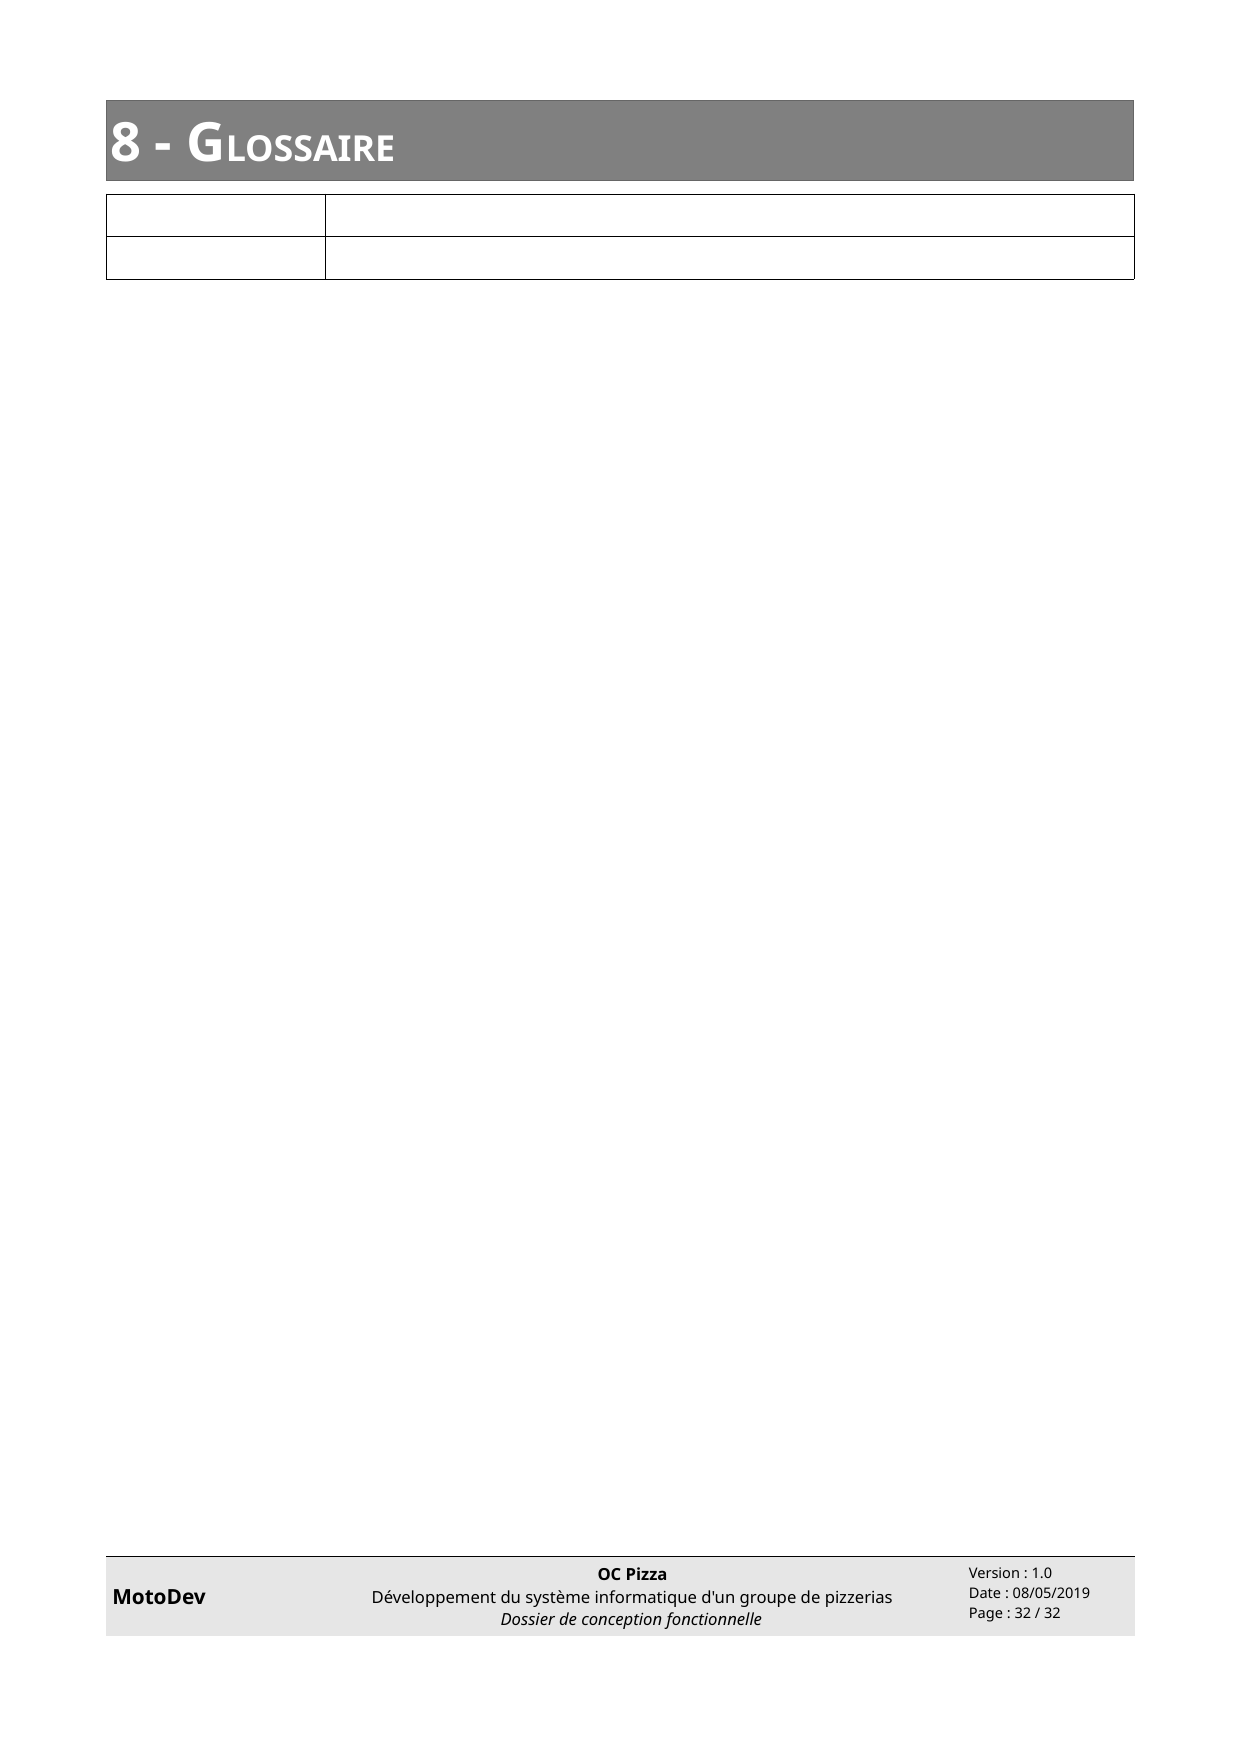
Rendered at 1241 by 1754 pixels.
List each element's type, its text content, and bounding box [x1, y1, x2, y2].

subtitle Glossaire [107, 101, 1133, 180]
table_cell [326, 237, 1134, 279]
table_header [326, 195, 1134, 236]
table_header [107, 195, 325, 236]
table_cell [107, 237, 325, 279]
